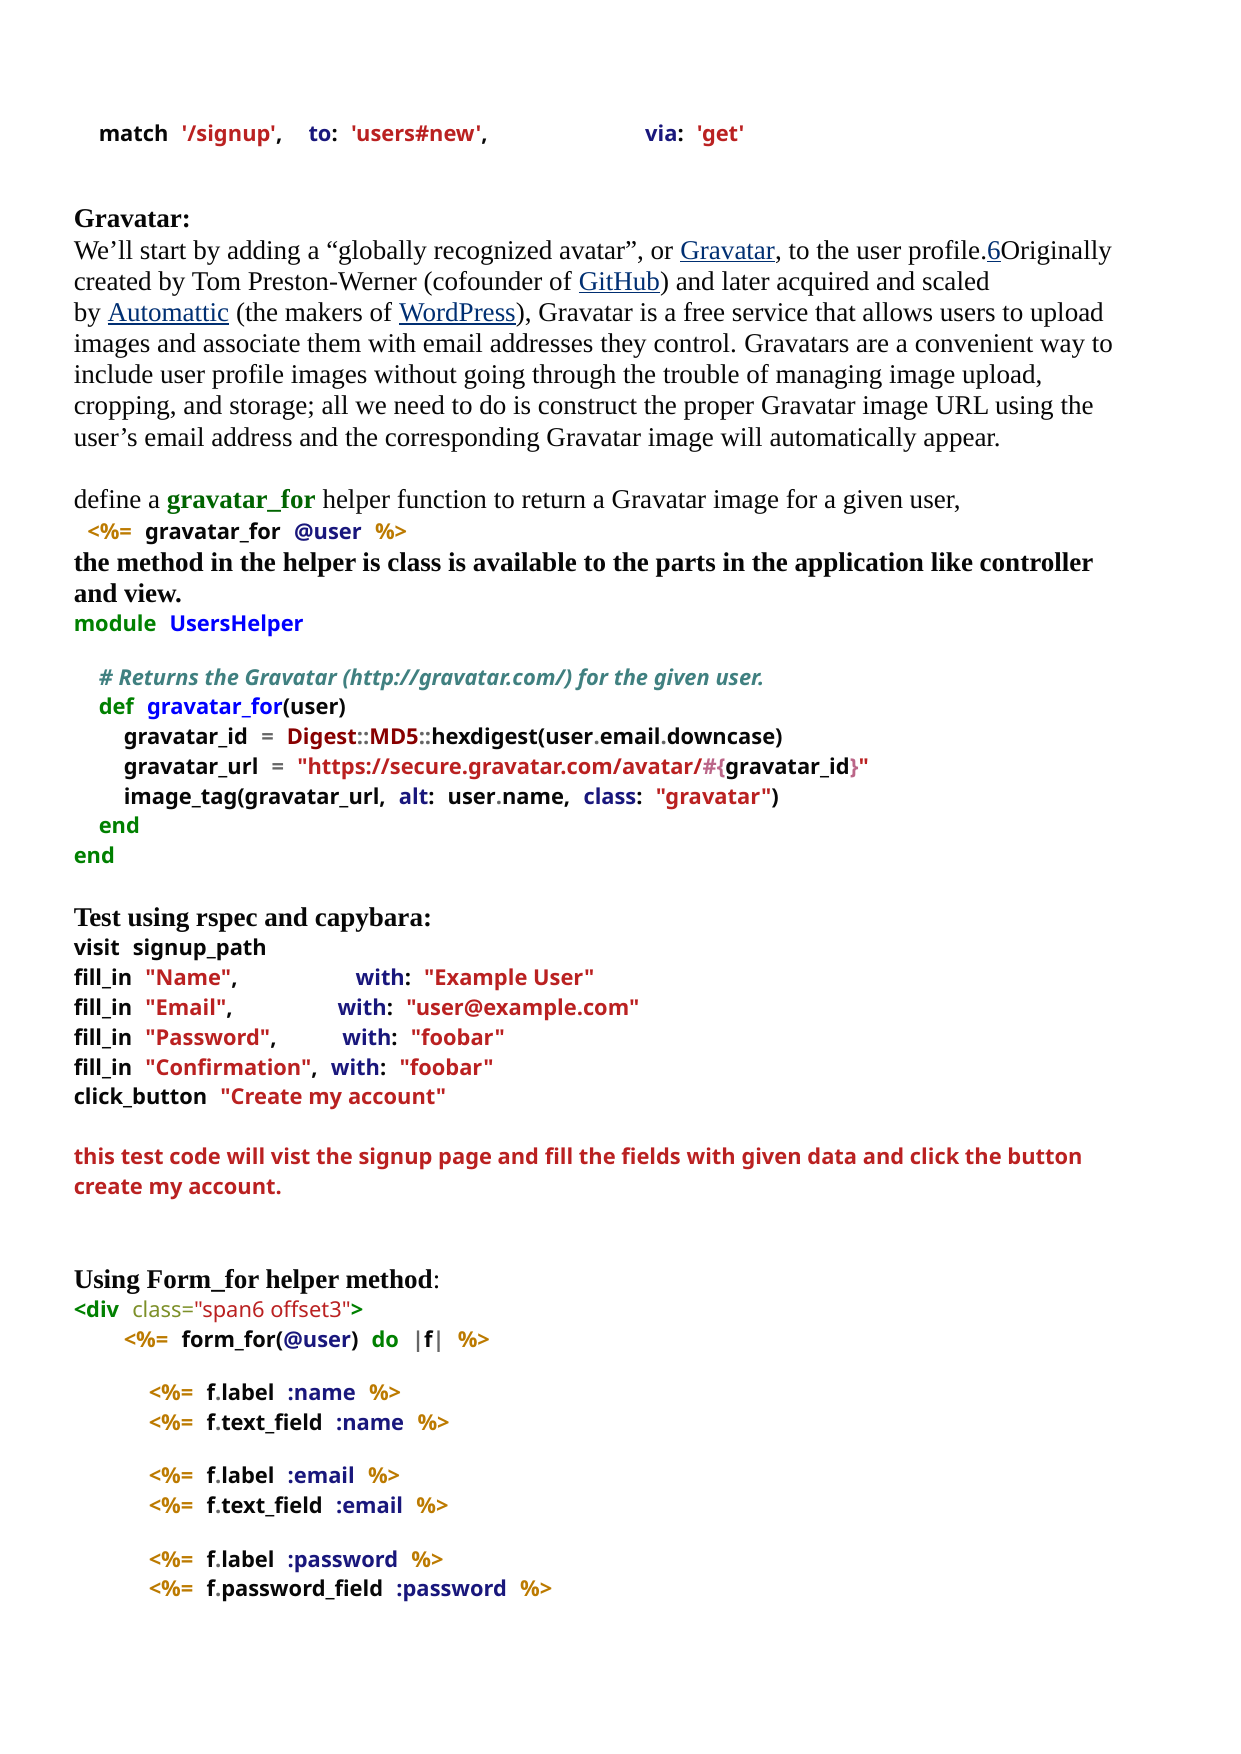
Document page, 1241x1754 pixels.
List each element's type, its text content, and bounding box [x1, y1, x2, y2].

text <%= f.label :password %> [73, 1543, 1122, 1573]
text end [73, 840, 1122, 870]
text We’ll start by adding a “globally recognized avatar”, or Gravatar, to the user profile.6Originally created by Tom Preston-Werner (cofounder of GitHub) and later acquired and scaled by Automattic (the makers of WordPress), Gravatar is a free service that allows users to upload images and associate them with email addresses they control. Gravatars are a convenient way to include user profile images without going through the trouble of managing image upload, cropping, and storage; all we need to do is construct the proper Gravatar image URL using the user’s email address and the corresponding Gravatar image will automatically appear. [73, 234, 1122, 452]
text define a gravatar_for helper function to return a Gravatar image for a given user, [73, 483, 1122, 514]
text fill_in "Name", with: "Example User" [73, 962, 1122, 992]
text image_tag(gravatar_url, alt: user.name, class: "gravatar") [73, 781, 1122, 810]
text fill_in "Confirmation", with: "foobar" [73, 1051, 1122, 1081]
text def gravatar_for(user) [73, 691, 1122, 721]
text # Returns the Gravatar (http://gravatar.com/) for the given user. [73, 661, 1122, 691]
text fill_in "Password", with: "foobar" [73, 1022, 1122, 1051]
text <%= f.text_field :email %> [73, 1490, 1122, 1520]
text fill_in "Email", with: "user@example.com" [73, 992, 1122, 1022]
text click_button "Create my account" [73, 1081, 1122, 1111]
text <%= f.password_field :password %> [73, 1573, 1122, 1603]
text <%= gravatar_for @user %> [73, 514, 1122, 546]
text <%= f.label :name %> [73, 1377, 1122, 1407]
text end [73, 810, 1122, 840]
text Gravatar: [73, 203, 1122, 234]
text module UsersHelper [73, 608, 1122, 638]
text Using Form_for helper method: [73, 1263, 1122, 1294]
text the method in the helper is class is available to the parts in the application like controller and view. [73, 546, 1122, 608]
text <%= form_for(@user) do |f| %> [73, 1324, 1122, 1353]
text <%= f.text_field :name %> [73, 1407, 1122, 1437]
text match '/signup', to: 'users#new', via: 'get' [73, 118, 1122, 148]
text this test code will vist the signup page and fill the fields with given data and click the button create my account. [73, 1141, 1122, 1200]
text <div class="span6 offset3"> [73, 1294, 1122, 1324]
text gravatar_id = Digest::MD5::hexdigest(user.email.downcase) [73, 721, 1122, 751]
text Test using rspec and capybara: [73, 901, 1122, 932]
text <%= f.label :email %> [73, 1460, 1122, 1490]
text gravatar_url = "https://secure.gravatar.com/avatar/#{gravatar_id}" [73, 751, 1122, 781]
text visit signup_path [73, 932, 1122, 962]
